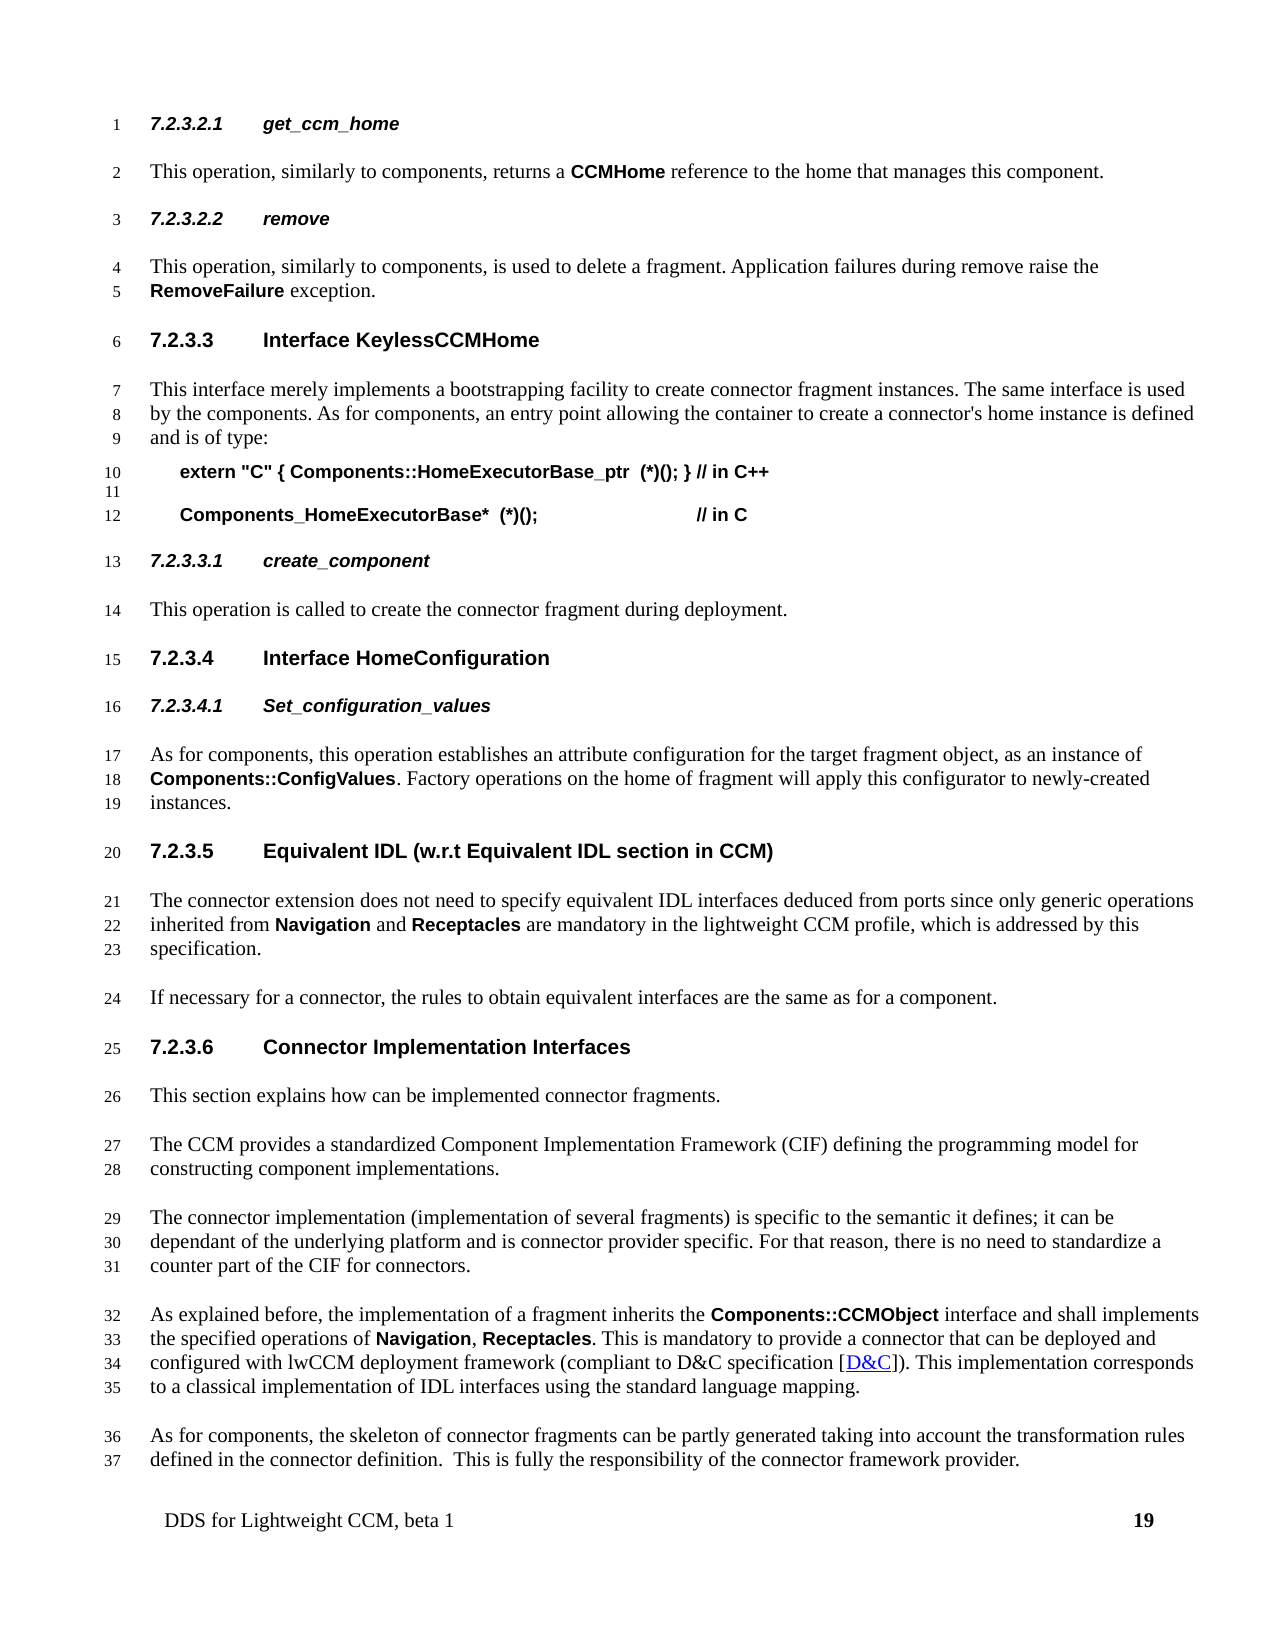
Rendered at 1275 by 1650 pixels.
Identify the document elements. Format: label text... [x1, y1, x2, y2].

subtitle Set_configuration_values [150, 695, 1200, 717]
text This section explains how can be implemented connector fragments. [150, 1083, 1200, 1107]
text This interface merely implements a bootstrapping facility to create connector fragment instances. The same interface is used by the components. As for components, an entry point allowing the container to create a connector's home instance is defined and is of type: [150, 377, 1200, 449]
text The connector implementation (implementation of several fragments) is specific to the semantic it defines; it can be dependant of the underlying platform and is connector provider specific. For that reason, there is no need to standardize a counter part of the CIF for connectors. [150, 1205, 1200, 1277]
subtitle Connector Implementation Interfaces [150, 1034, 1200, 1058]
text As for components, the skeleton of connector fragments can be partly generated taking into account the transformation rules defined in the connector definition. This is fully the responsibility of the connector framework provider. [150, 1423, 1200, 1471]
text This operation, similarly to components, returns a CCMHome reference to the home that manages this component. [150, 159, 1200, 183]
subtitle create_component [150, 550, 1200, 572]
text Components_HomeExecutorBase* (*)(); // in C [179, 504, 1200, 525]
text The CCM provides a standardized Component Implementation Framework (CIF) defining the programming model for constructing component implementations. [150, 1132, 1200, 1180]
subtitle Equivalent IDL (w.r.t Equivalent IDL section in CCM) [150, 839, 1200, 863]
subtitle get_ccm_home [150, 112, 1200, 134]
text The connector extension does not need to specify equivalent IDL interfaces deduced from ports since only generic operations inherited from Navigation and Receptacles are mandatory in the lightweight CCM profile, which is addressed by this specification. [150, 888, 1200, 960]
subtitle Interface KeylessCCMHome [150, 328, 1200, 352]
text This operation, similarly to components, is used to delete a fragment. Application failures during remove raise the RemoveFailure exception. [150, 254, 1200, 302]
subtitle Interface HomeConfiguration [150, 646, 1200, 670]
subtitle remove [150, 208, 1200, 229]
text As for components, this operation establishes an attribute configuration for the target fragment object, as an instance of Components::ConfigValues. Factory operations on the home of fragment will apply this configurator to newly-created instances. [150, 742, 1200, 814]
text This operation is called to create the connector fragment during deployment. [150, 597, 1200, 621]
text As explained before, the implementation of a fragment inherits the Components::CCMObject interface and shall implements the specified operations of Navigation, Receptacles. This is mandatory to provide a connector that can be deployed and configured with lwCCM deployment framework (compliant to D&C specification [D&C]). This implementation corresponds to a classical implementation of IDL interfaces using the standard language mapping. [150, 1302, 1200, 1398]
text extern "C" { Components::HomeExecutorBase_ptr (*)(); } // in C++ [179, 461, 1200, 482]
text If necessary for a connector, the rules to obtain equivalent interfaces are the same as for a component. [150, 985, 1200, 1009]
